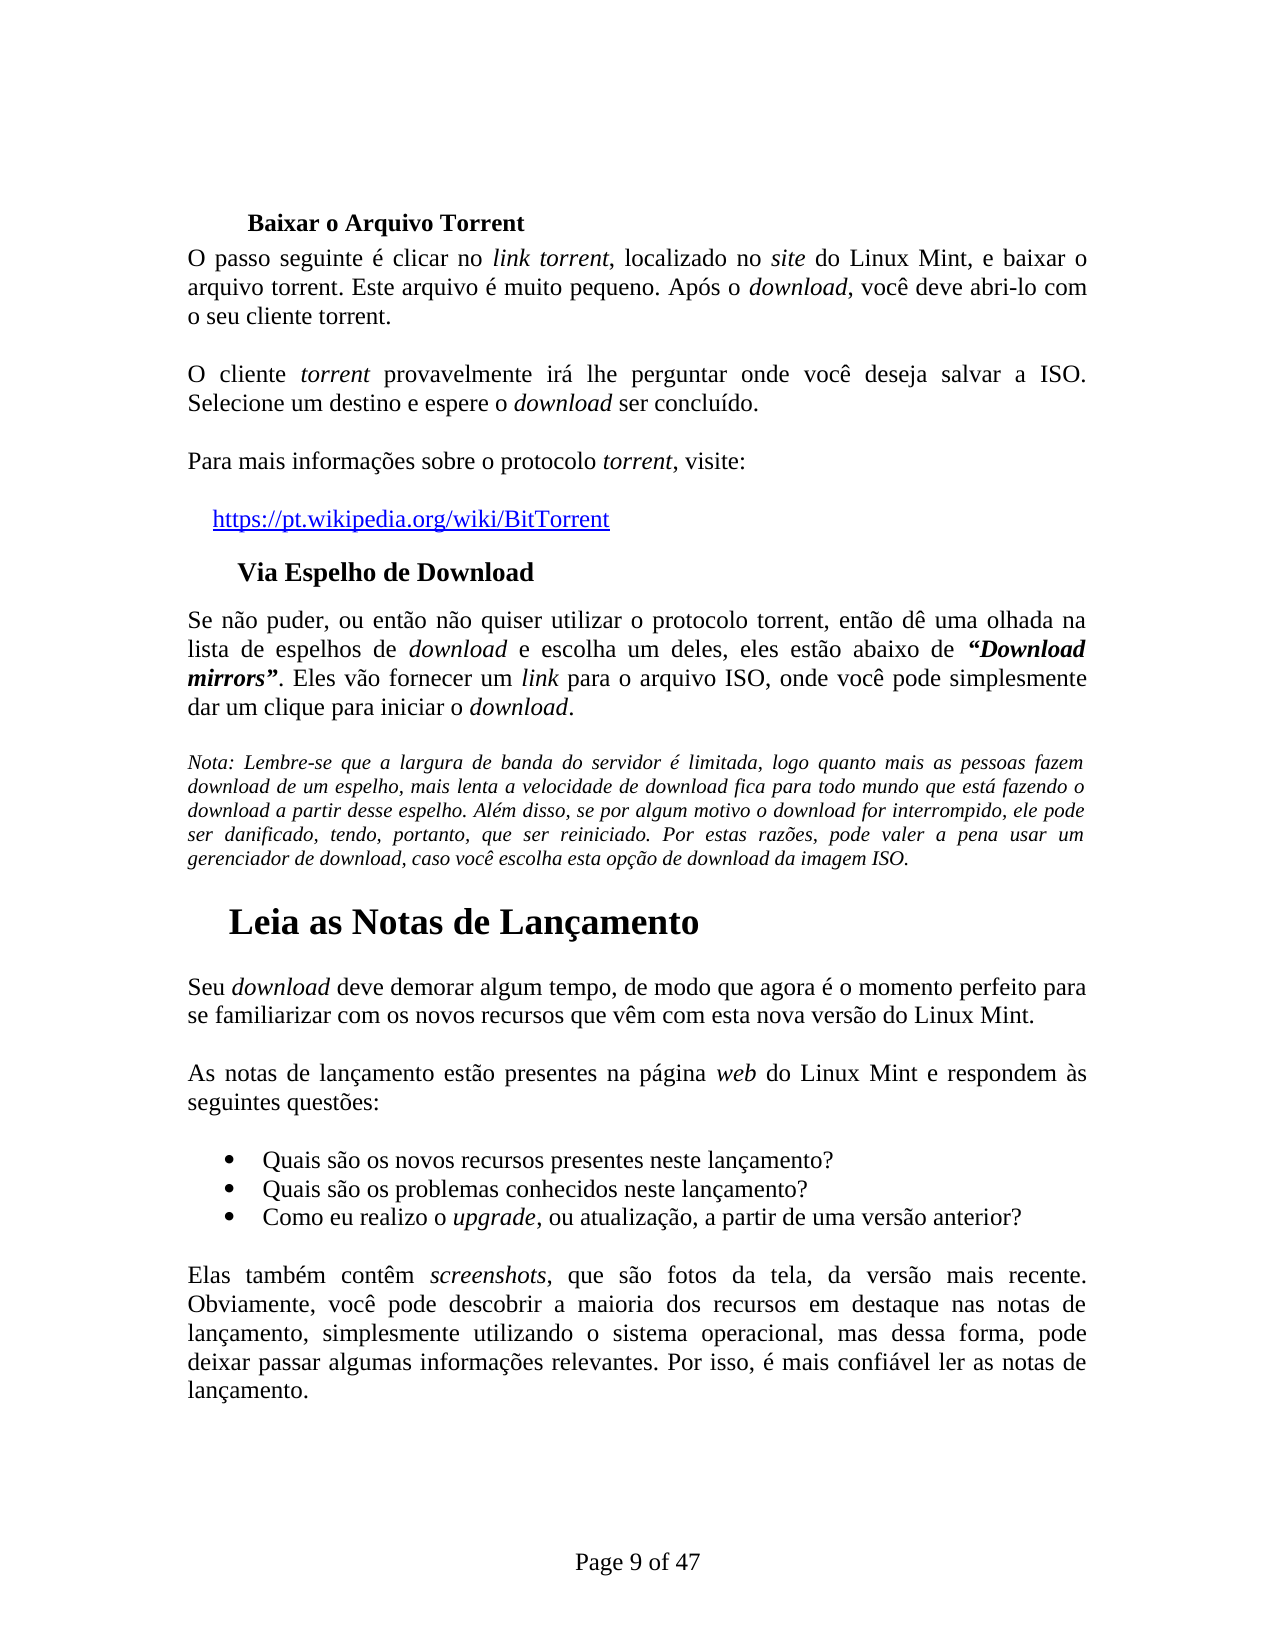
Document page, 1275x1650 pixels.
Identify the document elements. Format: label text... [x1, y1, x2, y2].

subtitle Baixar o Arquivo Torrent [187, 208, 1087, 237]
text Para mais informações sobre o protocolo torrent, visite: [187, 446, 1087, 475]
list Quais são os novos recursos presentes neste lançamento? [225, 1145, 1087, 1174]
text Elas também contêm screenshots, que são fotos da tela, da versão mais recente. Obviamente, você pode descobrir a maioria dos recursos em destaque nas notas de lançamento, simplesmente utilizando o sistema operacional, mas dessa forma, pode deixar passar algumas informações relevantes. Por isso, é mais confiável ler as notas de lançamento. [187, 1260, 1087, 1404]
list Quais são os problemas conhecidos neste lançamento? [225, 1174, 1087, 1202]
text Seu download deve demorar algum tempo, de modo que agora é o momento perfeito para se familiarizar com os novos recursos que vêm com esta nova versão do Linux Mint. [187, 972, 1087, 1029]
text https://pt.wikipedia.org/wiki/BitTorrent [187, 504, 1087, 533]
text O cliente torrent provavelmente irá lhe perguntar onde você deseja salvar a ISO. Selecione um destino e espere o download ser concluído. [187, 359, 1087, 416]
subtitle Leia as Notas de Lançamento [187, 899, 1087, 942]
text As notas de lançamento estão presentes na página web do Linux Mint e respondem às seguintes questões: [187, 1058, 1087, 1116]
subtitle Via Espelho de Download [187, 557, 1087, 588]
text Nota: Lembre-se que a largura de banda do servidor é limitada, logo quanto mais as pessoas fazem download de um espelho, mais lenta a velocidade de download fica para todo mundo que está fazendo o download a partir desse espelho. Além disso, se por algum motivo o download for interrompido, ele pode ser danificado, tendo, portanto, que ser reiniciado. Por estas razões, pode valer a pena usar um gerenciador de download, caso você escolha esta opção de download da imagem ISO. [187, 750, 1087, 870]
text Se não puder, ou então não quiser utilizar o protocolo torrent, então dê uma olhada na lista de espelhos de download e escolha um deles, eles estão abaixo de “Download mirrors”. Eles vão fornecer um link para o arquivo ISO, onde você pode simplesmente dar um clique para iniciar o download. [187, 605, 1087, 720]
list Como eu realizo o upgrade, ou atualização, a partir de uma versão anterior? [225, 1202, 1087, 1231]
text O passo seguinte é clicar no link torrent, localizado no site do Linux Mint, e baixar o arquivo torrent. Este arquivo é muito pequeno. Após o download, você deve abri-lo com o seu cliente torrent. [187, 243, 1087, 329]
